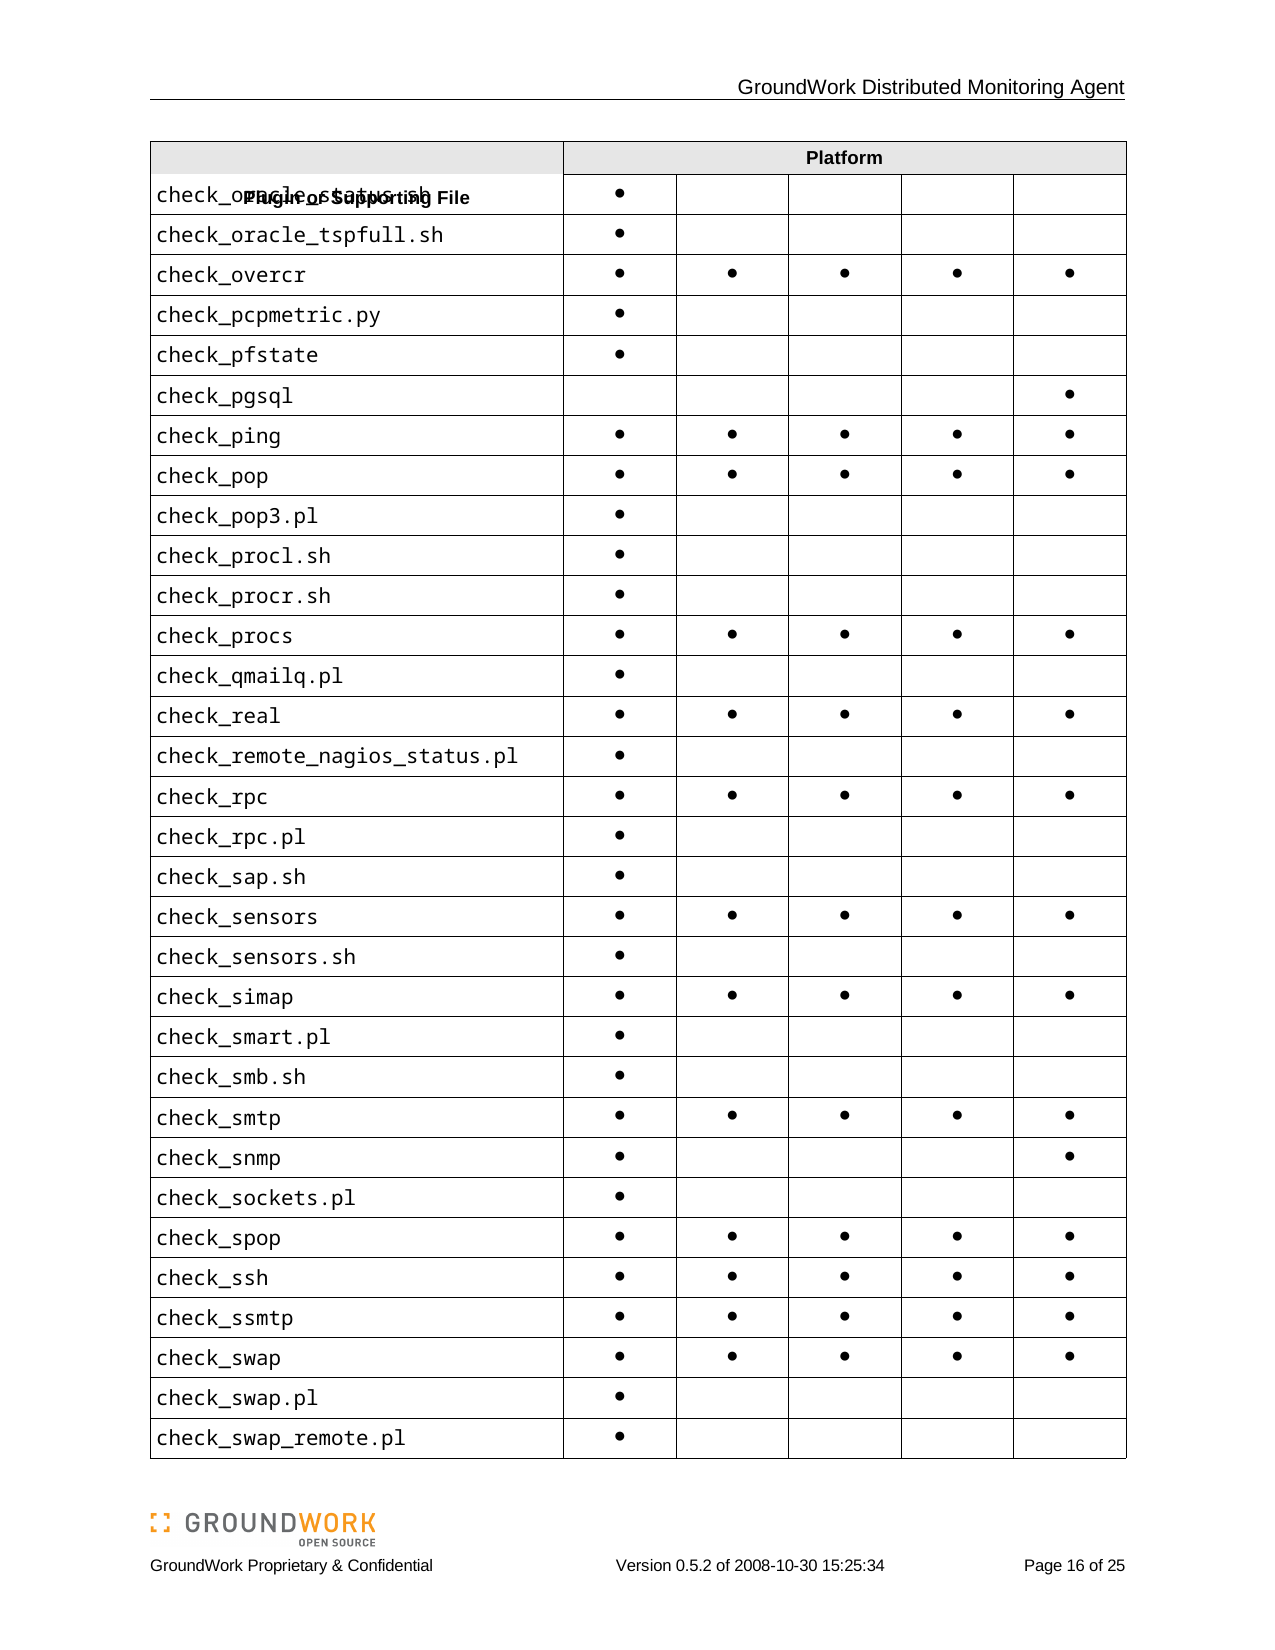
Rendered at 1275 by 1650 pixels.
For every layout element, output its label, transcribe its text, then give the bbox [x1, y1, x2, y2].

table_cell ● [1014, 1298, 1126, 1337]
table_cell ● [789, 1338, 901, 1377]
table_cell [789, 496, 901, 535]
table_cell [1014, 817, 1126, 856]
table_cell ● [677, 255, 788, 294]
table_cell check_procs [151, 616, 563, 655]
table_cell check_pgsql [151, 376, 563, 415]
table_cell check_ssh [151, 1258, 563, 1297]
table_cell check_real [151, 697, 563, 736]
table_header Platform [564, 142, 1126, 174]
table_cell [1014, 937, 1126, 976]
table_cell ● [564, 616, 676, 655]
table_cell check_ssmtp [151, 1298, 563, 1337]
table_cell check_swap [151, 1338, 563, 1377]
table_cell [1014, 496, 1126, 535]
table_cell ● [564, 937, 676, 976]
table_cell ● [1014, 1218, 1126, 1257]
table_cell check_simap [151, 977, 563, 1016]
table_cell check_procl.sh [151, 536, 563, 575]
table_cell ● [564, 817, 676, 856]
table_cell [902, 175, 1013, 214]
table_cell ● [677, 1258, 788, 1297]
table_cell ● [677, 416, 788, 455]
table_cell ● [564, 456, 676, 495]
table_cell ● [564, 977, 676, 1016]
table_cell [902, 857, 1013, 896]
table_cell check_sensors.sh [151, 937, 563, 976]
table_cell [789, 1419, 901, 1457]
table_cell [789, 1017, 901, 1056]
table_cell [1014, 1178, 1126, 1217]
table_cell [1014, 1017, 1126, 1056]
table_cell ● [789, 1298, 901, 1337]
table_cell check_swap.pl [151, 1378, 563, 1417]
table_cell [902, 215, 1013, 254]
table_cell [677, 1378, 788, 1417]
table_cell check_oracle_status.sh [151, 174, 563, 214]
table_cell check_pop [151, 456, 563, 495]
table_cell [677, 296, 788, 334]
table_cell [789, 937, 901, 976]
table_cell ● [902, 1258, 1013, 1297]
table_cell [1014, 336, 1126, 375]
table_cell [1014, 737, 1126, 776]
table_cell ● [902, 1218, 1013, 1257]
table_cell ● [1014, 777, 1126, 816]
table_cell [789, 817, 901, 856]
table_cell [789, 576, 901, 615]
table_cell [902, 576, 1013, 615]
table_cell ● [902, 416, 1013, 455]
table_cell [677, 737, 788, 776]
table_cell [902, 536, 1013, 575]
table_cell [902, 1378, 1013, 1417]
table_cell ● [1014, 456, 1126, 495]
table_cell ● [677, 456, 788, 495]
table_cell [677, 576, 788, 615]
table_cell check_spop [151, 1218, 563, 1257]
table_cell [902, 1178, 1013, 1217]
table_cell [902, 737, 1013, 776]
table_cell ● [789, 616, 901, 655]
table_cell [677, 1419, 788, 1457]
table_cell ● [564, 296, 676, 334]
table_cell ● [564, 697, 676, 736]
table_cell ● [677, 977, 788, 1016]
table_cell [902, 296, 1013, 334]
table_cell ● [789, 1218, 901, 1257]
table_cell ● [1014, 897, 1126, 936]
table_cell [789, 215, 901, 254]
table_cell ● [1014, 255, 1126, 294]
table_cell [677, 857, 788, 896]
table_cell ● [564, 1138, 676, 1177]
table_cell ● [1014, 697, 1126, 736]
table_cell [789, 656, 901, 696]
table_cell ● [902, 255, 1013, 294]
table_cell ● [789, 456, 901, 495]
table_cell ● [789, 255, 901, 294]
table_cell check_rpc.pl [151, 817, 563, 856]
table_cell ● [902, 977, 1013, 1016]
table_cell [1014, 215, 1126, 254]
table_cell ● [1014, 977, 1126, 1016]
table_cell [1014, 175, 1126, 214]
table_cell [564, 376, 676, 415]
table_cell ● [1014, 1258, 1126, 1297]
table_cell ● [677, 697, 788, 736]
table_cell [789, 737, 901, 776]
table_cell [677, 1057, 788, 1097]
table_cell [789, 336, 901, 375]
table_cell ● [789, 777, 901, 816]
table_cell check_pfstate [151, 336, 563, 375]
table_cell [789, 1138, 901, 1177]
table_cell ● [564, 255, 676, 294]
table_cell ● [677, 616, 788, 655]
table_cell check_remote_nagios_status.pl [151, 737, 563, 776]
table_cell ● [564, 857, 676, 896]
table_cell ● [564, 1218, 676, 1257]
table_cell [789, 296, 901, 334]
table_cell ● [677, 1098, 788, 1137]
table_cell [902, 336, 1013, 375]
table_cell check_oracle_tspfull.sh [151, 215, 563, 254]
table_cell ● [1014, 376, 1126, 415]
table_cell [902, 937, 1013, 976]
table_cell ● [564, 897, 676, 936]
table_header Plugin or Supporting File [151, 142, 563, 174]
table_cell [902, 1138, 1013, 1177]
table_cell [789, 536, 901, 575]
table_cell [789, 175, 901, 214]
table_cell ● [789, 977, 901, 1016]
table_cell ● [1014, 416, 1126, 455]
table_cell [677, 656, 788, 696]
table_cell [789, 857, 901, 896]
table_cell [677, 215, 788, 254]
table_cell ● [564, 496, 676, 535]
table_cell check_smart.pl [151, 1017, 563, 1056]
table_cell ● [902, 456, 1013, 495]
table_cell [1014, 656, 1126, 696]
table_cell ● [1014, 616, 1126, 655]
table_cell ● [677, 777, 788, 816]
table_cell ● [677, 1218, 788, 1257]
table_cell ● [564, 1338, 676, 1377]
table_cell [902, 656, 1013, 696]
table_cell check_smb.sh [151, 1057, 563, 1097]
table_cell [677, 937, 788, 976]
table_cell ● [677, 1298, 788, 1337]
table_cell ● [902, 697, 1013, 736]
table_cell ● [789, 1258, 901, 1297]
table_cell ● [564, 175, 676, 214]
table_cell ● [564, 1298, 676, 1337]
table_cell [789, 1178, 901, 1217]
table_cell [677, 1017, 788, 1056]
table_cell [677, 496, 788, 535]
table_cell check_sensors [151, 897, 563, 936]
table_cell ● [564, 777, 676, 816]
table_cell ● [564, 1178, 676, 1217]
table_cell ● [564, 1017, 676, 1056]
table_cell ● [789, 697, 901, 736]
table_cell ● [564, 416, 676, 455]
table_cell [1014, 296, 1126, 334]
table_cell ● [564, 536, 676, 575]
table_cell [789, 376, 901, 415]
table_cell [902, 376, 1013, 415]
table_cell check_procr.sh [151, 576, 563, 615]
table_cell [1014, 1419, 1126, 1457]
table_cell ● [902, 1098, 1013, 1137]
table_cell [1014, 1378, 1126, 1417]
table_cell [789, 1378, 901, 1417]
table_cell ● [564, 1098, 676, 1137]
table_cell check_snmp [151, 1138, 563, 1177]
table_cell check_rpc [151, 777, 563, 816]
table_cell ● [677, 897, 788, 936]
table_cell ● [902, 1298, 1013, 1337]
picture [150, 1512, 375, 1547]
table_cell ● [789, 416, 901, 455]
table_cell [677, 817, 788, 856]
table_cell ● [564, 576, 676, 615]
table_cell [902, 496, 1013, 535]
table_cell ● [564, 656, 676, 696]
table_cell [1014, 536, 1126, 575]
table_cell ● [789, 897, 901, 936]
table_cell [902, 1419, 1013, 1457]
table_cell check_overcr [151, 255, 563, 294]
table_cell check_pop3.pl [151, 496, 563, 535]
table_cell ● [1014, 1138, 1126, 1177]
table_cell ● [1014, 1098, 1126, 1137]
table_cell [1014, 857, 1126, 896]
table_cell [677, 1178, 788, 1217]
table_cell ● [902, 777, 1013, 816]
table_cell [902, 817, 1013, 856]
table_cell [902, 1057, 1013, 1097]
table_cell [677, 175, 788, 214]
table_cell [902, 1017, 1013, 1056]
table_cell ● [564, 1419, 676, 1457]
table_cell ● [789, 1098, 901, 1137]
table_cell check_smtp [151, 1098, 563, 1137]
table_cell ● [564, 215, 676, 254]
table_cell ● [564, 1378, 676, 1417]
table_cell ● [902, 1338, 1013, 1377]
table_cell check_ping [151, 416, 563, 455]
table_cell [677, 376, 788, 415]
table_cell [677, 336, 788, 375]
table_cell ● [677, 1338, 788, 1377]
table_cell ● [1014, 1338, 1126, 1377]
table_cell check_qmailq.pl [151, 656, 563, 696]
table_cell [677, 536, 788, 575]
table_cell check_swap_remote.pl [151, 1419, 563, 1457]
table_cell ● [564, 1258, 676, 1297]
table_cell [677, 1138, 788, 1177]
table_cell check_sockets.pl [151, 1178, 563, 1217]
table_cell ● [564, 737, 676, 776]
table_cell [789, 1057, 901, 1097]
table_cell ● [564, 336, 676, 375]
table_cell check_pcpmetric.py [151, 296, 563, 334]
table_cell [1014, 576, 1126, 615]
table_cell ● [902, 616, 1013, 655]
table_cell check_sap.sh [151, 857, 563, 896]
table_cell ● [902, 897, 1013, 936]
table_cell ● [564, 1057, 676, 1097]
table_cell [1014, 1057, 1126, 1097]
